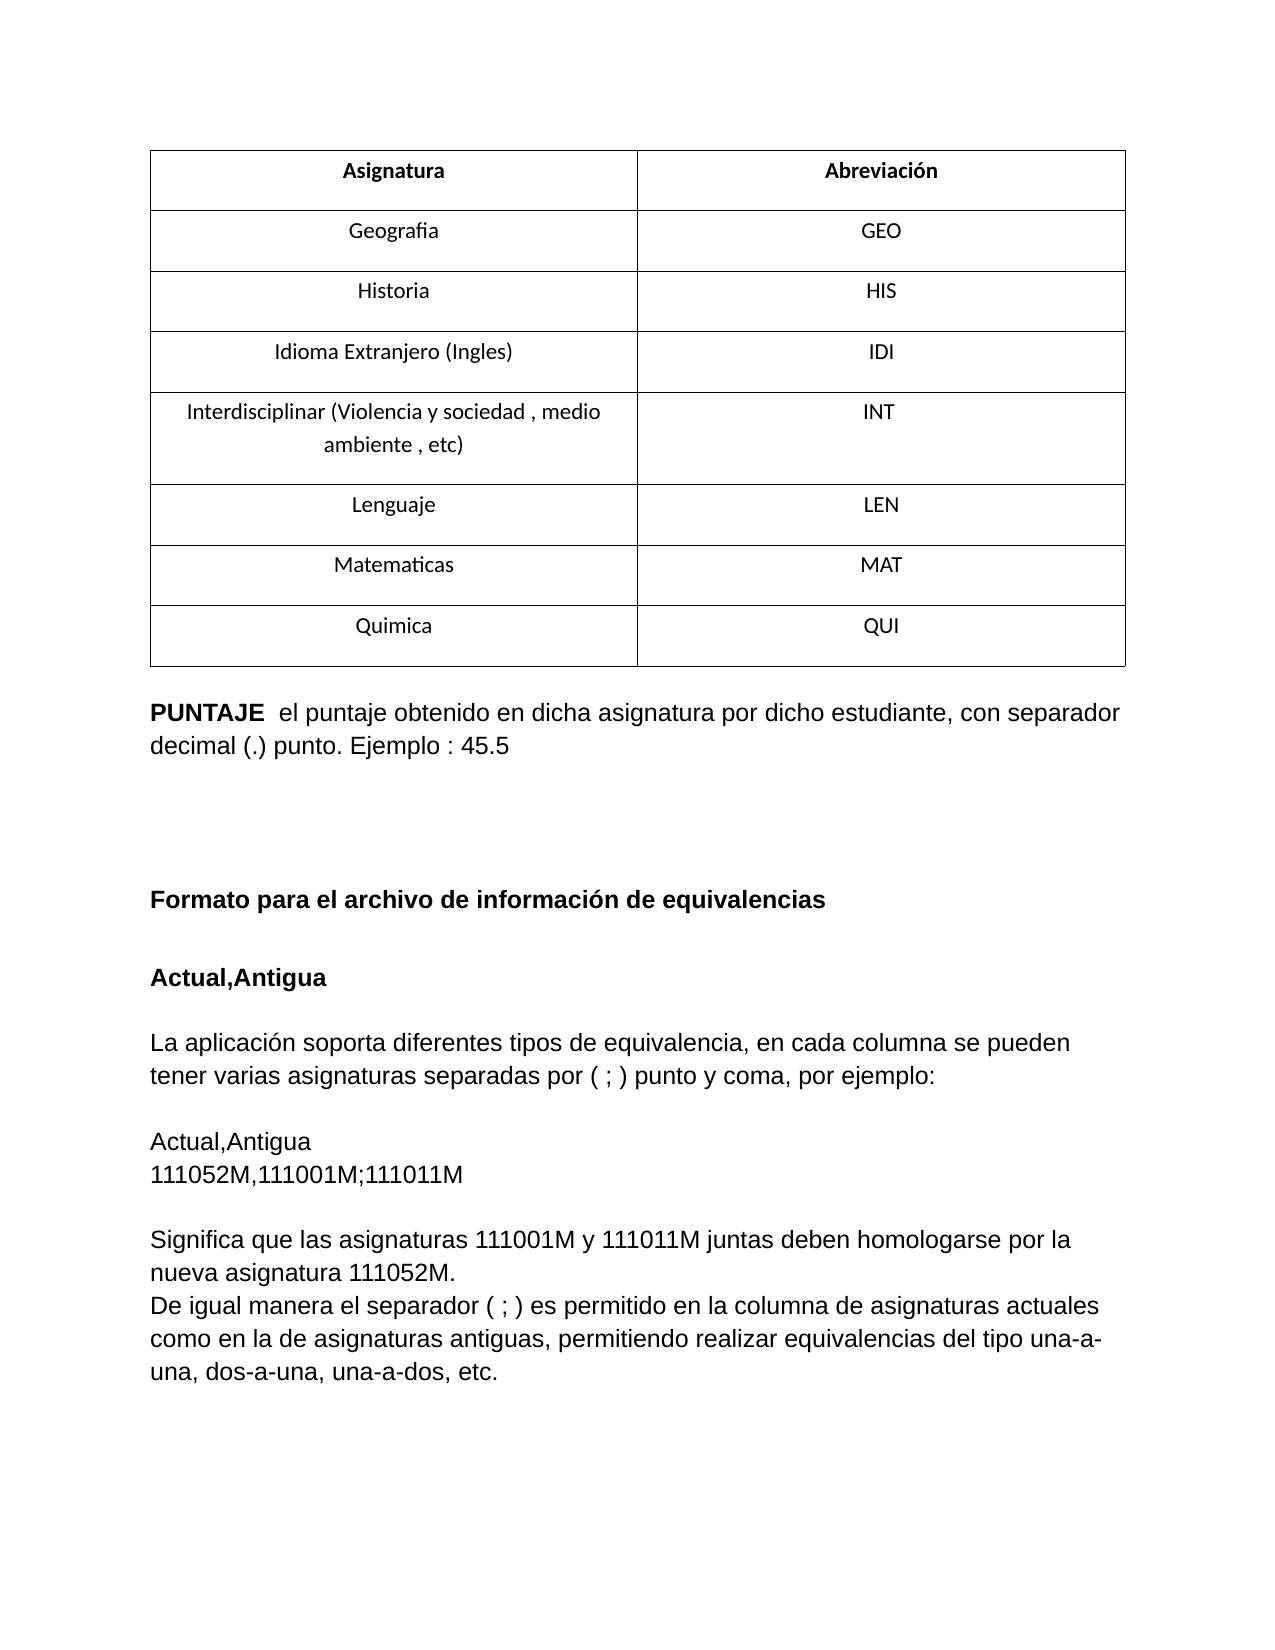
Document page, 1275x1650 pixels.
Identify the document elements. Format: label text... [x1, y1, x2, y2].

text De igual manera el separador ( ; ) es permitido en la columna de asignaturas actuales como en la de asignaturas antiguas, permitiendo realizar equivalencias del tipo una-a-una, dos-a-una, una-a-dos, etc. [150, 1291, 1125, 1386]
text La aplicación soporta diferentes tipos de equivalencia, en cada columna se pueden tener varias asignaturas separadas por ( ; ) punto y coma, por ejemplo: [150, 1028, 1125, 1090]
text 111052M,111001M;111011M [150, 1159, 1125, 1188]
table_header Abreviación [638, 151, 1125, 210]
text PUNTAJE el puntaje obtenido en dicha asignatura por dicho estudiante, con separador decimal (.) punto. Ejemplo : 45.5 [150, 698, 1125, 759]
table_cell Quimica [151, 606, 637, 666]
table_cell MAT [638, 546, 1125, 605]
text Actual,Antigua [150, 1127, 1125, 1155]
table_cell IDI [638, 332, 1125, 392]
table_header Asignatura [151, 151, 637, 210]
table_cell Lenguaje [151, 485, 637, 545]
table_cell Historia [151, 272, 637, 331]
table_cell LEN [638, 485, 1125, 545]
table_cell QUI [638, 606, 1125, 666]
table_cell INT [638, 393, 1125, 484]
subtitle Formato para el archivo de información de equivalencias [150, 885, 1125, 914]
table_cell Interdisciplinar (Violencia y sociedad , medio ambiente , etc) [151, 393, 637, 484]
table_cell GEO [638, 211, 1125, 271]
text Significa que las asignaturas 111001M y 111011M juntas deben homologarse por la nueva asignatura 111052M. [150, 1225, 1125, 1287]
text Actual,Antigua [150, 963, 1125, 992]
table_cell Matematicas [151, 546, 637, 605]
table_cell Geografia [151, 211, 637, 271]
table_cell HIS [638, 272, 1125, 331]
table_cell Idioma Extranjero (Ingles) [151, 332, 637, 392]
